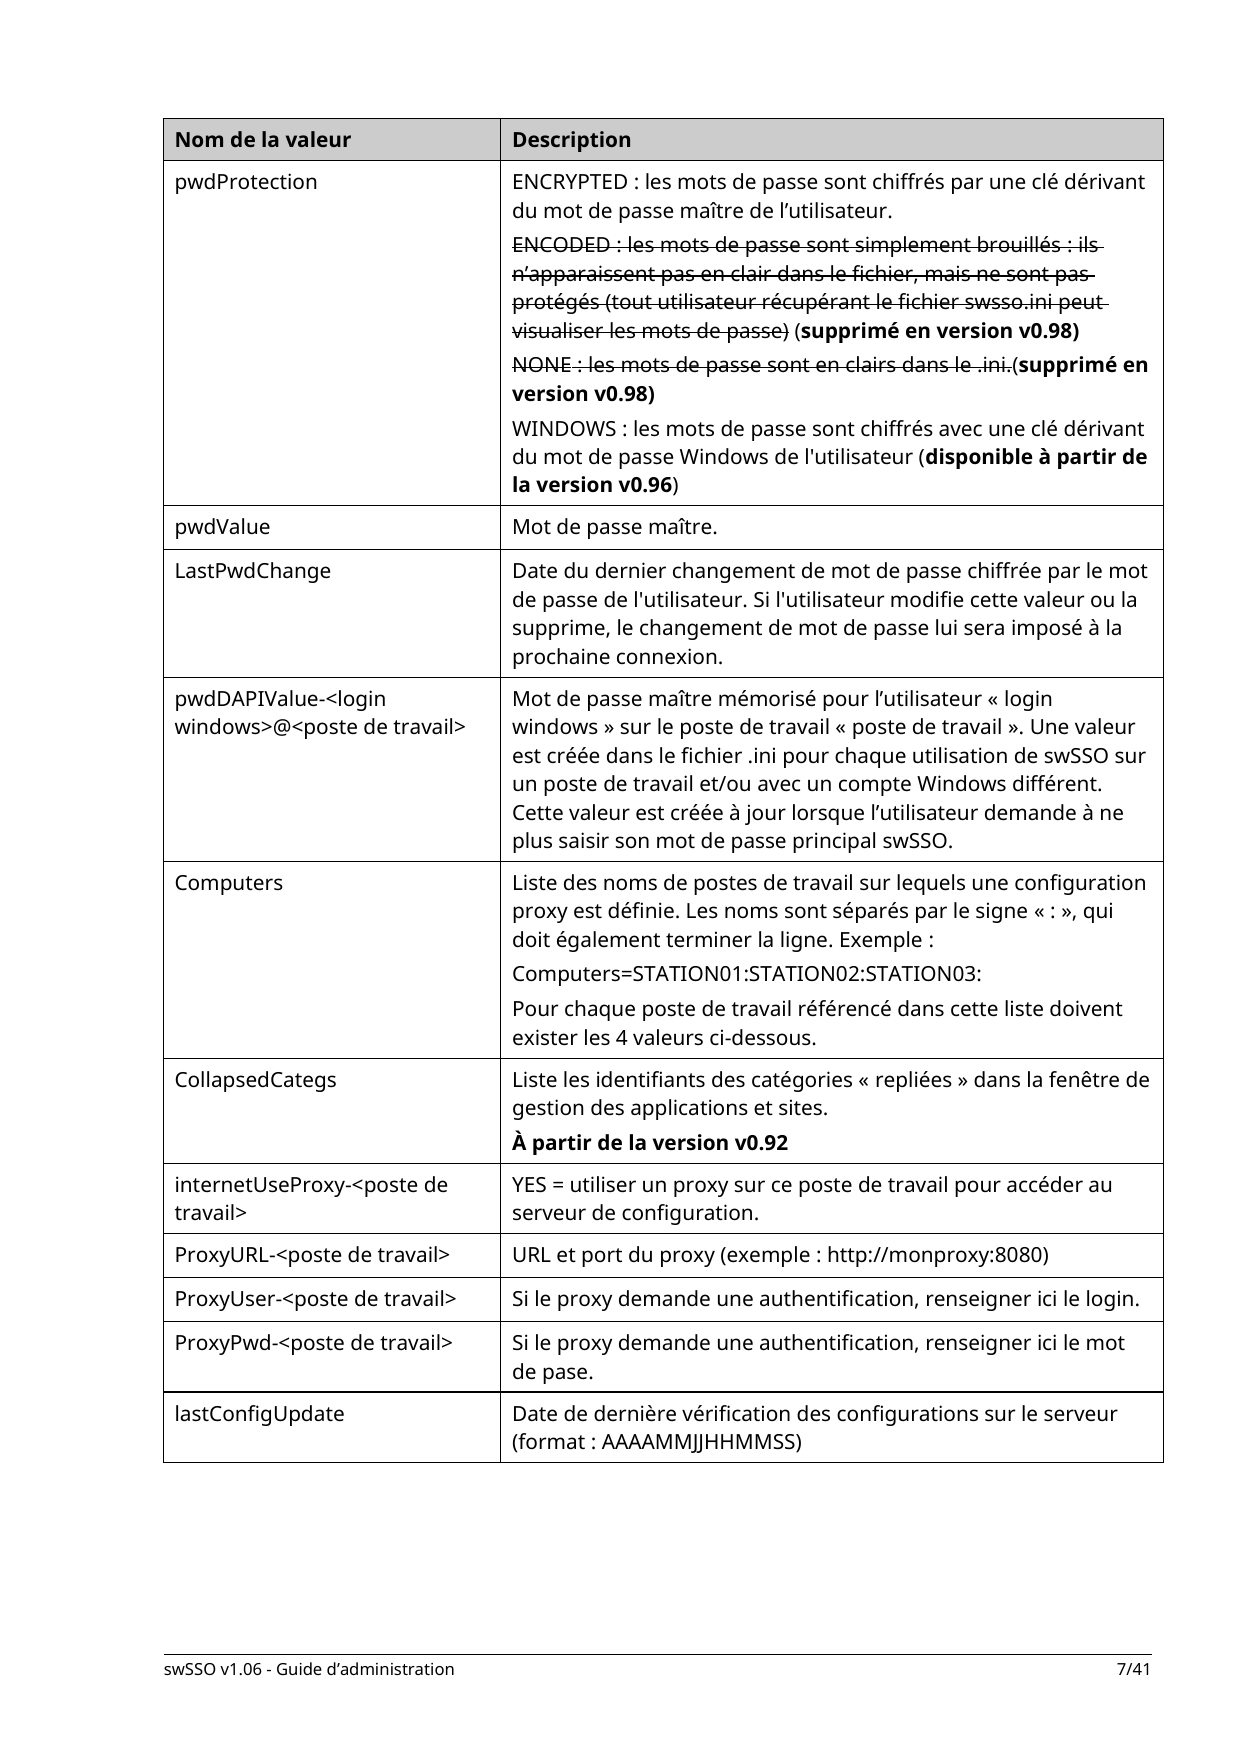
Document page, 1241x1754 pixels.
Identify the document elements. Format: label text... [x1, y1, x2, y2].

table_cell CollapsedCategs [164, 1059, 500, 1162]
table_cell Liste des noms de postes de travail sur lequels une configuration proxy est définie. Les noms sont séparés par le signe « : », qui doit également terminer la ligne. Exemple : Computers=STATION01:STATION02:STATION03: Pour chaque poste de travail référencé dans cette liste doivent exister les 4 valeurs ci-dessous. [501, 862, 1163, 1057]
table_cell pwdDAPIValue-<login windows>@<poste de travail> [164, 678, 500, 861]
table_cell LastPwdChange [164, 550, 500, 677]
table_cell Computers [164, 862, 500, 1057]
table_header Nom de la valeur [164, 119, 500, 160]
table_cell ENCRYPTED : les mots de passe sont chiffrés par une clé dérivant du mot de passe maître de l’utilisateur. ENCODED : les mots de passe sont simplement brouillés : ils n’apparaissent pas en clair dans le fichier, mais ne sont pas protégés (tout utilisateur récupérant le fichier swsso.ini peut visualiser les mots de passe) (supprimé en version v0.98) NONE : les mots de passe sont en clairs dans le .ini.(supprimé en version v0.98) WINDOWS : les mots de passe sont chiffrés avec une clé dérivant du mot de passe Windows de l'utilisateur (disponible à partir de la version v0.96) [501, 161, 1163, 505]
table_cell YES = utiliser un proxy sur ce poste de travail pour accéder au serveur de configuration. [501, 1164, 1163, 1233]
table_cell Mot de passe maître. [501, 506, 1163, 549]
table_cell URL et port du proxy (exemple : http://monproxy:8080) [501, 1234, 1163, 1277]
table_cell ProxyURL-<poste de travail> [164, 1234, 500, 1277]
table_cell internetUseProxy-<poste de travail> [164, 1164, 500, 1233]
table_cell Date de dernière vérification des configurations sur le serveur (format : AAAAMMJJHHMMSS) [501, 1393, 1163, 1462]
table_cell Si le proxy demande une authentification, renseigner ici le login. [501, 1278, 1163, 1321]
table_header Description [501, 119, 1163, 160]
table_cell Mot de passe maître mémorisé pour l’utilisateur « login windows » sur le poste de travail « poste de travail ». Une valeur est créée dans le fichier .ini pour chaque utilisation de swSSO sur un poste de travail et/ou avec un compte Windows différent. Cette valeur est créée à jour lorsque l’utilisateur demande à ne plus saisir son mot de passe principal swSSO. [501, 678, 1163, 861]
table_cell pwdProtection [164, 161, 500, 505]
table_cell ProxyUser-<poste de travail> [164, 1278, 500, 1321]
table_cell Date du dernier changement de mot de passe chiffrée par le mot de passe de l'utilisateur. Si l'utilisateur modifie cette valeur ou la supprime, le changement de mot de passe lui sera imposé à la prochaine connexion. [501, 550, 1163, 677]
table_cell Si le proxy demande une authentification, renseigner ici le mot de pase. [501, 1322, 1163, 1391]
table_cell lastConfigUpdate [164, 1393, 500, 1462]
table_cell pwdValue [164, 506, 500, 549]
table_cell ProxyPwd-<poste de travail> [164, 1322, 500, 1391]
table_cell Liste les identifiants des catégories « repliées » dans la fenêtre de gestion des applications et sites. À partir de la version v0.92 [501, 1059, 1163, 1162]
